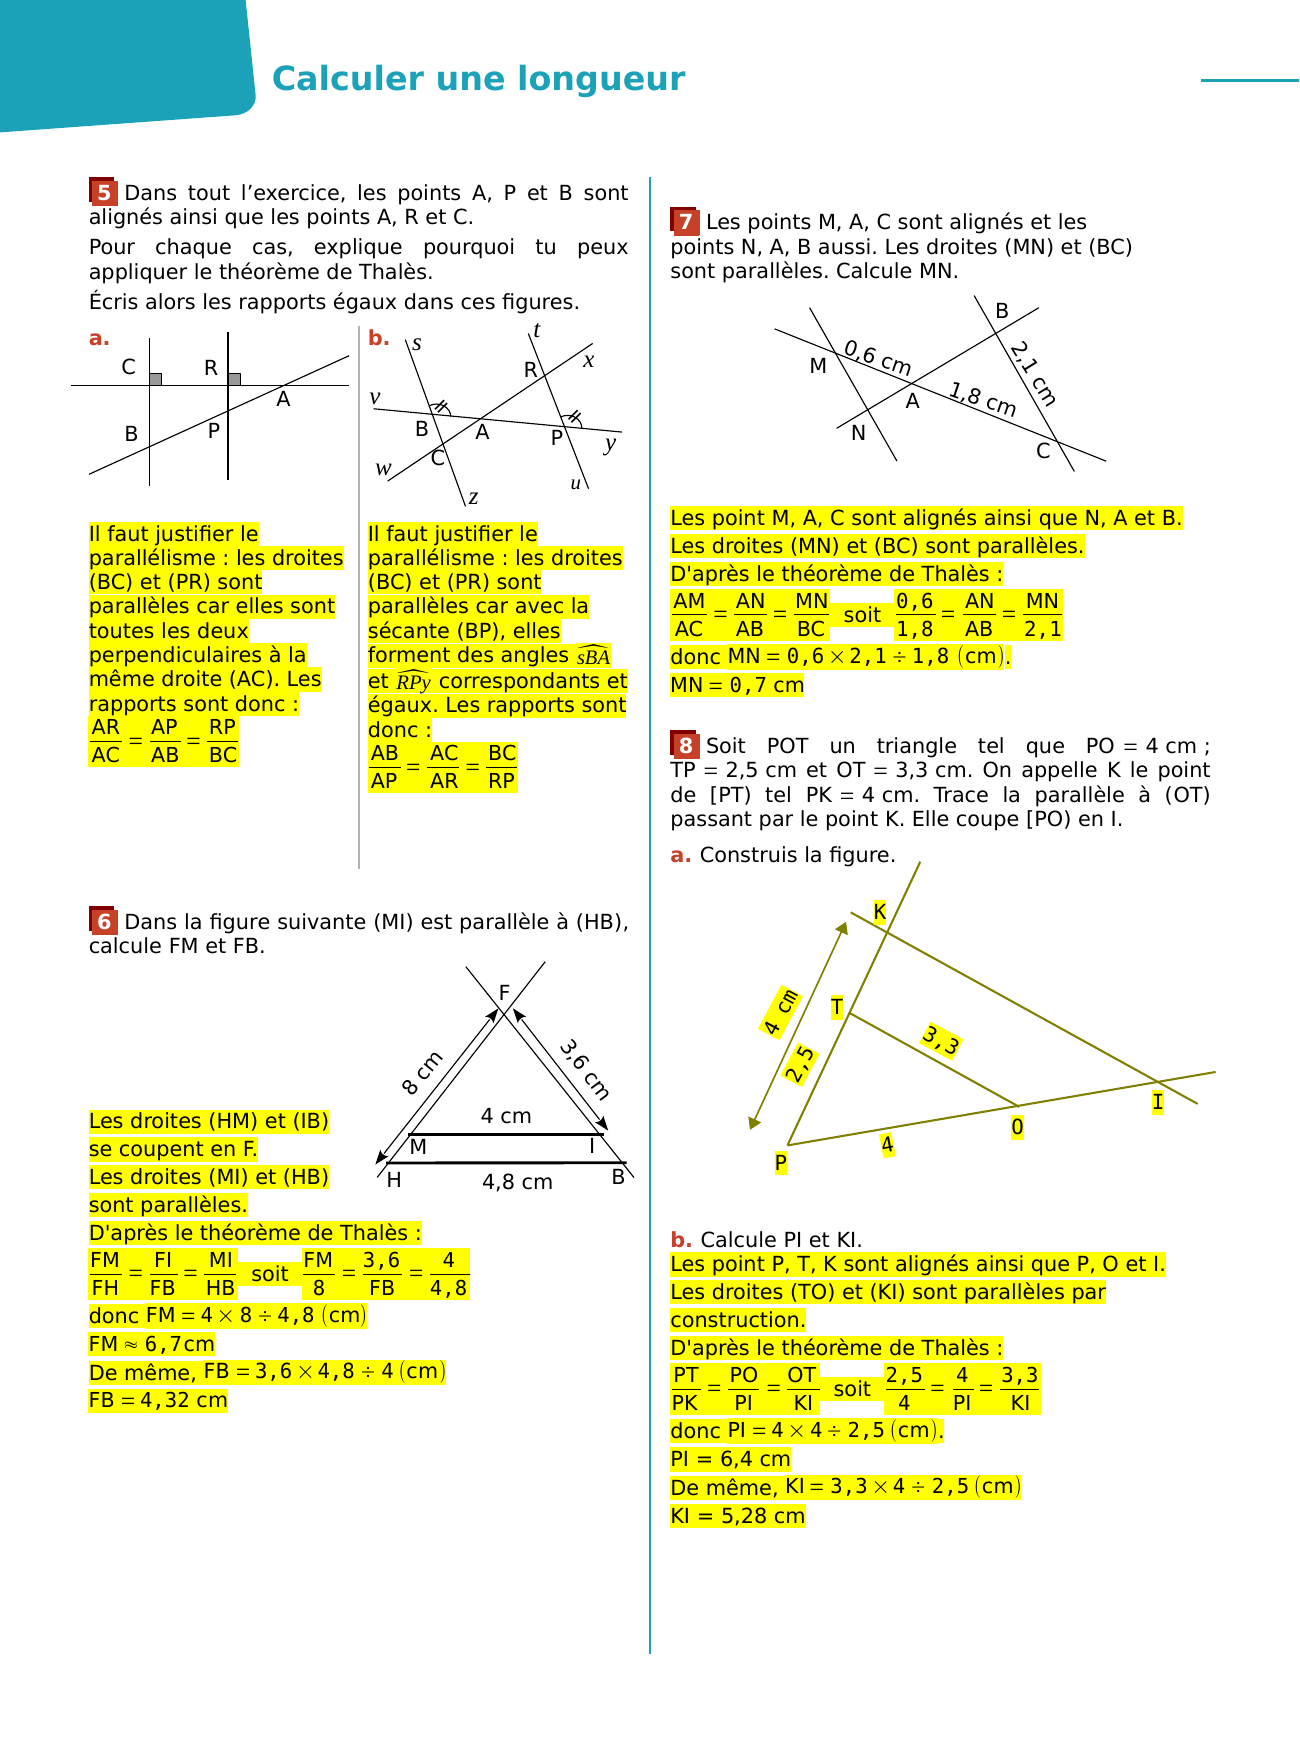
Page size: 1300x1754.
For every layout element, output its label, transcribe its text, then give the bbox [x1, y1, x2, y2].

text De même, [1021, 1475, 1211, 1500]
list Construis la figure. [670, 843, 1211, 867]
text [470, 1248, 629, 1300]
subtitle Soit POT un triangle tel que PO = 4 cm ; TP = 2,5 cm et OT = 3,3 cm. On appelle K le point de [PT) tel PK = 4 cm. Trace la parallèle à (OT) passant par le point K. Elle coupe [PO) en I. [670, 730, 1211, 831]
text PI = 6,4 cm [791, 1447, 1211, 1472]
text donc [367, 1303, 629, 1329]
subtitle Les points M, A, C sont alignés et les points N, A, B aussi. Les droites (MN) et (BC) sont parallèles. Calcule MN. [670, 207, 1211, 283]
list Pour chaque cas, explique pourquoi tu peux appliquer le théorème de Thalès. [88, 235, 629, 284]
subtitle Dans tout l’exercice, les points A, P et B sont alignés ainsi que les points A, R et C. [88, 177, 629, 229]
text soit [830, 589, 894, 603]
text Les droites (HM) et (IB) se coupent en F. Les droites (MI) et (HB) sont parallèles. D'après le théorème de Thalès : [88, 1109, 629, 1245]
text soit [820, 1363, 884, 1377]
list Calcule PI et KI. [670, 1228, 1211, 1252]
text donc . [938, 1418, 1211, 1444]
text Les point P, T, K sont alignés ainsi que P, O et I. Les droites (TO) et (KI) sont parallèles par construction. D'après le théorème de Thalès : [670, 1252, 1211, 1360]
list Il faut justifier le parallélisme : les droites (BC) et (PR) sont parallèles car avec la sécante (BP), elles forment des angles et correspondants et égaux. Les rapports sont donc : [368, 522, 629, 742]
text KI = 5,28 cm [806, 1504, 1211, 1528]
text soit [820, 1401, 884, 1415]
text soit [830, 627, 894, 641]
text De même, [446, 1360, 629, 1385]
list Écris alors les rapports égaux dans ces figures. [88, 290, 629, 314]
text soit [1041, 1363, 1211, 1415]
text donc . [1004, 644, 1211, 670]
subtitle Dans la figure suivante (MI) est parallèle à (HB), calcule FM et FB. [88, 906, 629, 958]
text soit [1063, 589, 1211, 641]
text Les point M, A, C sont alignés ainsi que N, A et B. Les droites (MN) et (BC) sont parallèles. D'après le théorème de Thalès : [670, 506, 1211, 586]
text soit [238, 1248, 302, 1300]
list Il faut justifier le parallélisme : les droites (BC) et (PR) sont parallèles car elles sont toutes les deux perpendiculaires à la même droite (AC). Les rapports sont donc : [88, 522, 350, 716]
